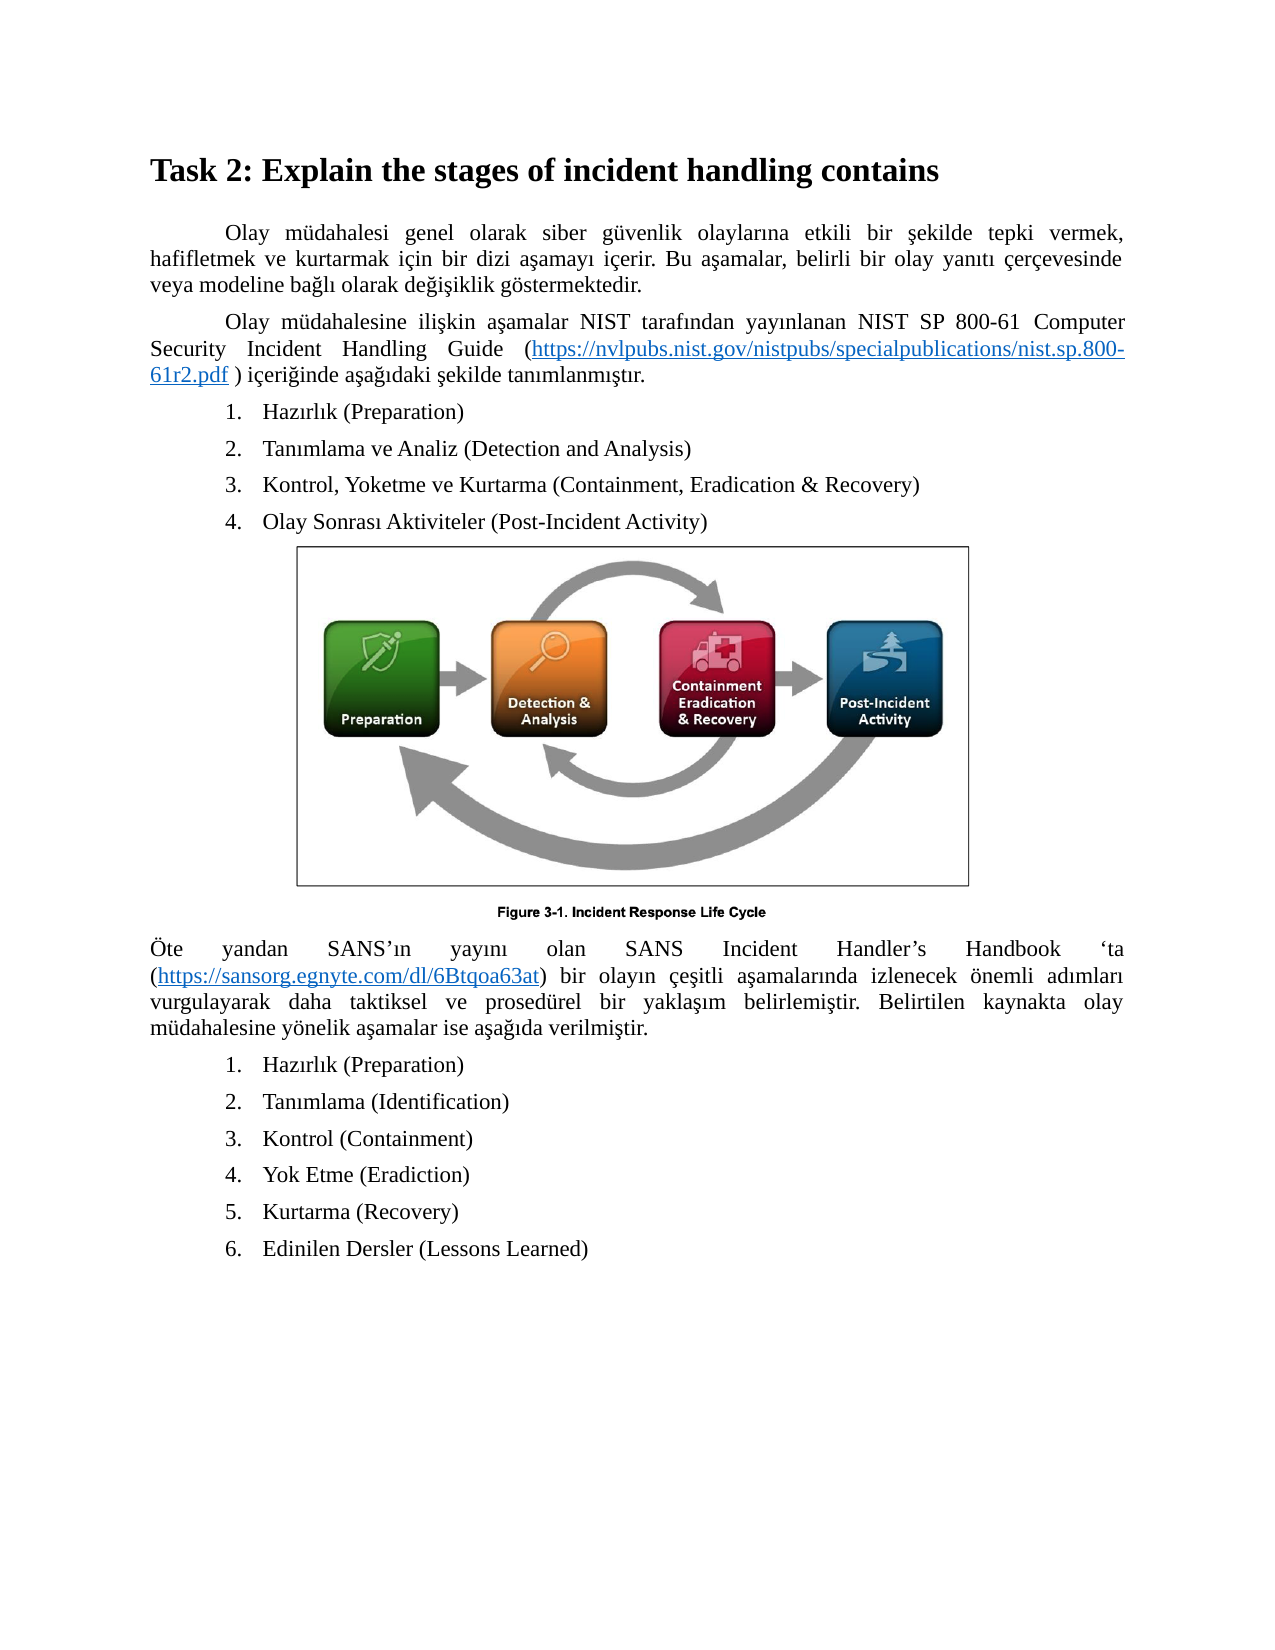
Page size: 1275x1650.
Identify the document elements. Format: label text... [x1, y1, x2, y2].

subtitle Task 2: Explain the stages of incident handling contains [150, 150, 1125, 188]
list Hazırlık (Preparation) [225, 398, 1125, 424]
list Olay Sonrası Aktiviteler (Post-Incident Activity) [225, 508, 1125, 534]
text Öte yandan SANS’ın yayını olan SANS Incident Handler’s Handbook ‘ta (https://sansorg.egnyte.com/dl/6Btqoa63at) bir olayın çeşitli aşamalarında izlenecek önemli adımları vurgulayarak daha taktiksel ve prosedürel bir yaklaşım belirlemiştir. Belirtilen kaynakta olay müdahalesine yönelik aşamalar ise aşağıda verilmiştir. [150, 935, 1125, 1041]
list Tanımlama ve Analiz (Detection and Analysis) [225, 434, 1125, 461]
text Olay müdahalesine ilişkin aşamalar NIST tarafından yayınlanan NIST SP 800-61 Computer Security Incident Handling Guide (https://nvlpubs.nist.gov/nistpubs/specialpublications/nist.sp.800-61r2.pdf ) içeriğinde aşağıdaki şekilde tanımlanmıştır. [150, 308, 1125, 387]
picture [294, 545, 981, 925]
list Yok Etme (Eradiction) [225, 1162, 1125, 1188]
list Kontrol, Yoketme ve Kurtarma (Containment, Eradication & Recovery) [225, 471, 1125, 498]
list Hazırlık (Preparation) [225, 1051, 1125, 1078]
text Olay müdahalesi genel olarak siber güvenlik olaylarına etkili bir şekilde tepki vermek, hafifletmek ve kurtarmak için bir dizi aşamayı içerir. Bu aşamalar, belirli bir olay yanıtı çerçevesinde veya modeline bağlı olarak değişiklik göstermektedir. [150, 219, 1125, 298]
list Edinilen Dersler (Lessons Learned) [225, 1235, 1125, 1261]
list Kurtarma (Recovery) [225, 1198, 1125, 1225]
list Tanımlama (Identification) [225, 1088, 1125, 1114]
list Kontrol (Containment) [225, 1125, 1125, 1151]
